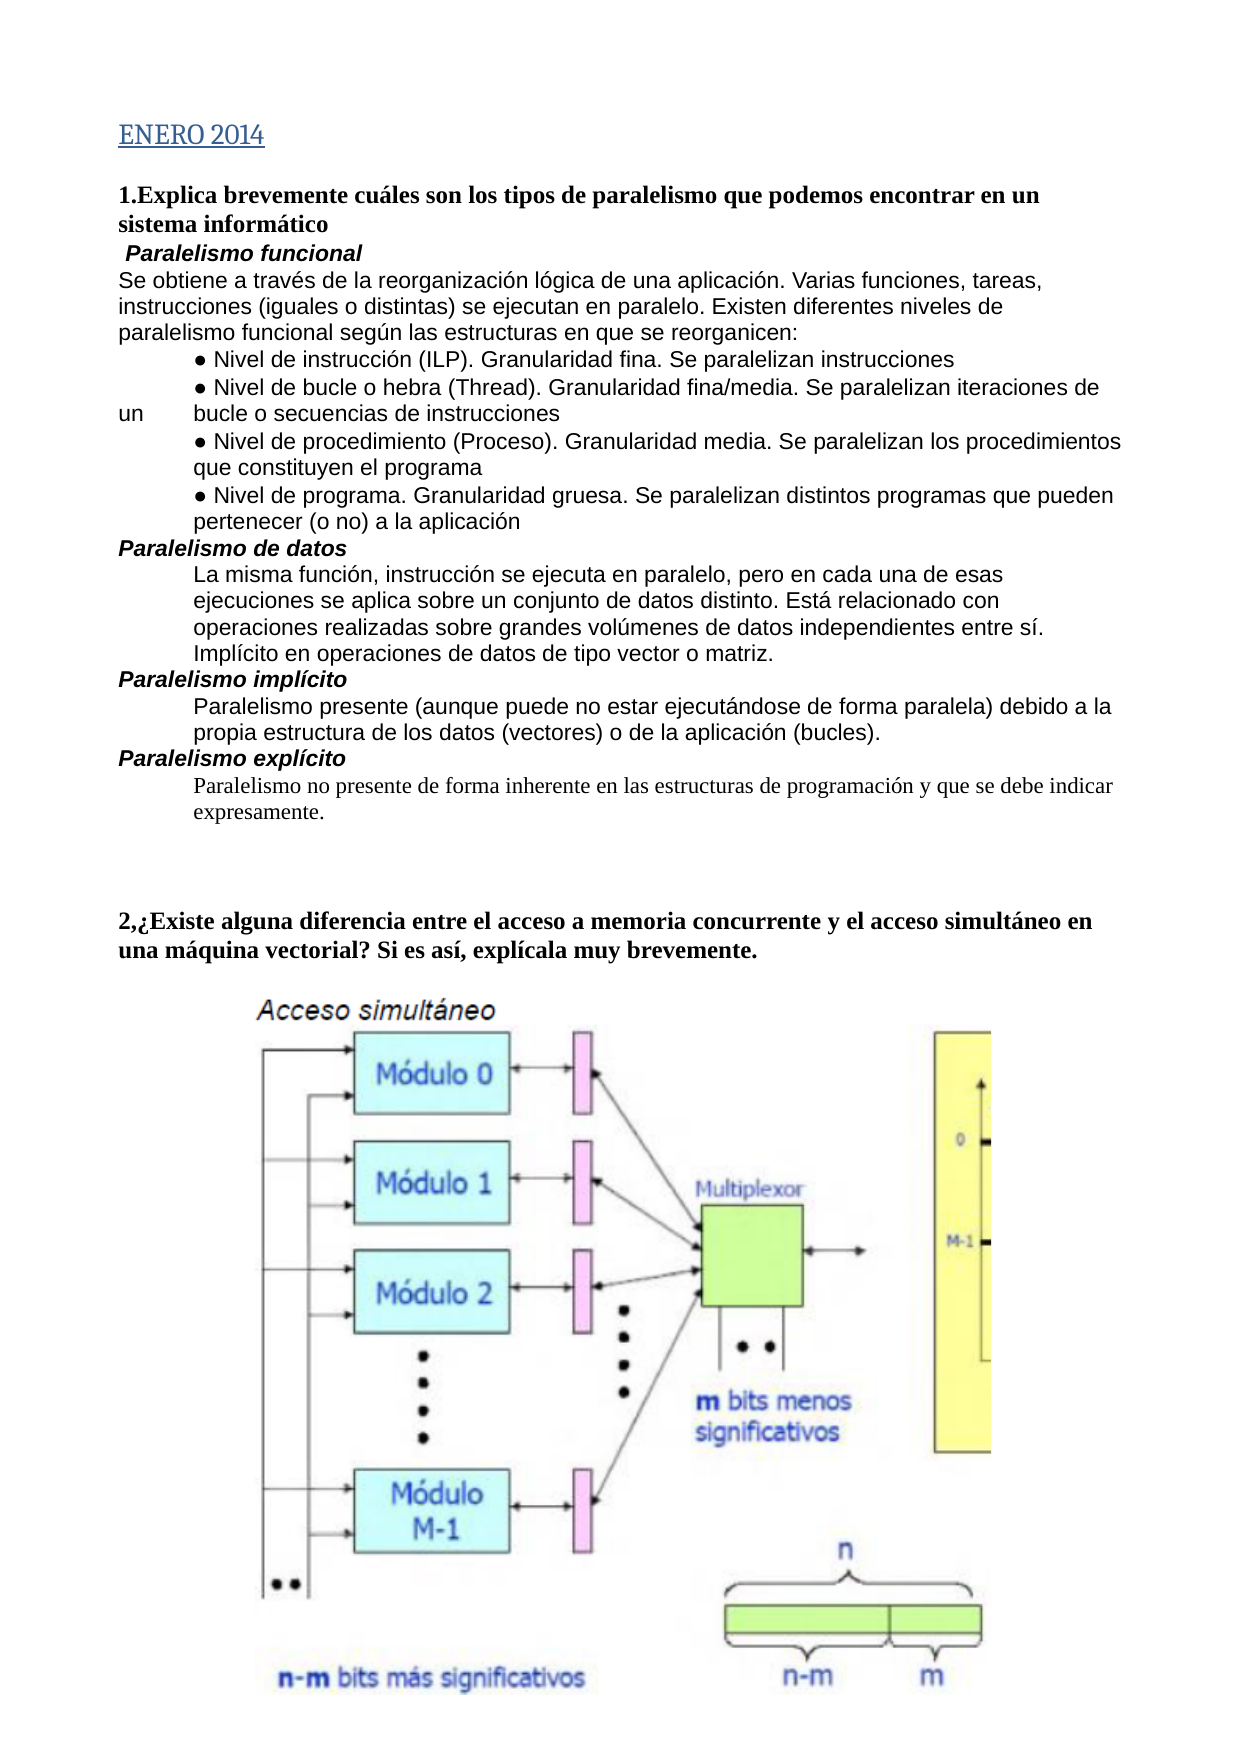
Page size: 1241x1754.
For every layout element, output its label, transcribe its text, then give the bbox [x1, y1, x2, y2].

text ● Nivel de instrucción (ILP). Granularidad fina. Se paralelizan instrucciones [118, 346, 1122, 372]
text Paralelismo explícito [118, 745, 1122, 772]
text Paralelismo de datos [118, 534, 1122, 561]
text 1.Explica brevemente cuáles son los tipos de paralelismo que podemos encontrar en un sistema informático [118, 180, 1122, 238]
text ● Nivel de bucle o hebra (Thread). Granularidad fina/media. Se paralelizan iteraciones de un bucle o secuencias de instrucciones [118, 373, 1122, 426]
text Paralelismo funcional [118, 238, 1122, 267]
picture [249, 989, 992, 1695]
text ● Nivel de procedimiento (Proceso). Granularidad media. Se paralelizan los procedimientos que constituyen el programa [118, 428, 1122, 480]
text 2,¿Existe alguna diferencia entre el acceso a memoria concurrente y el acceso simultáneo en una máquina vectorial? Si es así, explícala muy brevemente. [118, 906, 1122, 963]
subtitle ENERO 2014 [118, 118, 1122, 152]
text Paralelismo presente (aunque puede no estar ejecutándose de forma paralela) debido a la propia estructura de los datos (vectores) o de la aplicación (bucles). [118, 693, 1122, 745]
text ● Nivel de programa. Granularidad gruesa. Se paralelizan distintos programas que pueden pertenecer (o no) a la aplicación [118, 482, 1122, 534]
text Paralelismo no presente de forma inherente en las estructuras de programación y que se debe indicar expresamente. [118, 772, 1122, 824]
text Paralelismo implícito [118, 666, 1122, 693]
text Se obtiene a través de la reorganización lógica de una aplicación. Varias funciones, tareas, instrucciones (iguales o distintas) se ejecutan en paralelo. Existen diferentes niveles de paralelismo funcional según las estructuras en que se reorganicen: [118, 267, 1122, 346]
text La misma función, instrucción se ejecuta en paralelo, pero en cada una de esas ejecuciones se aplica sobre un conjunto de datos distinto. Está relacionado con operaciones realizadas sobre grandes volúmenes de datos independientes entre sí. Implícito en operaciones de datos de tipo vector o matriz. [118, 561, 1122, 666]
